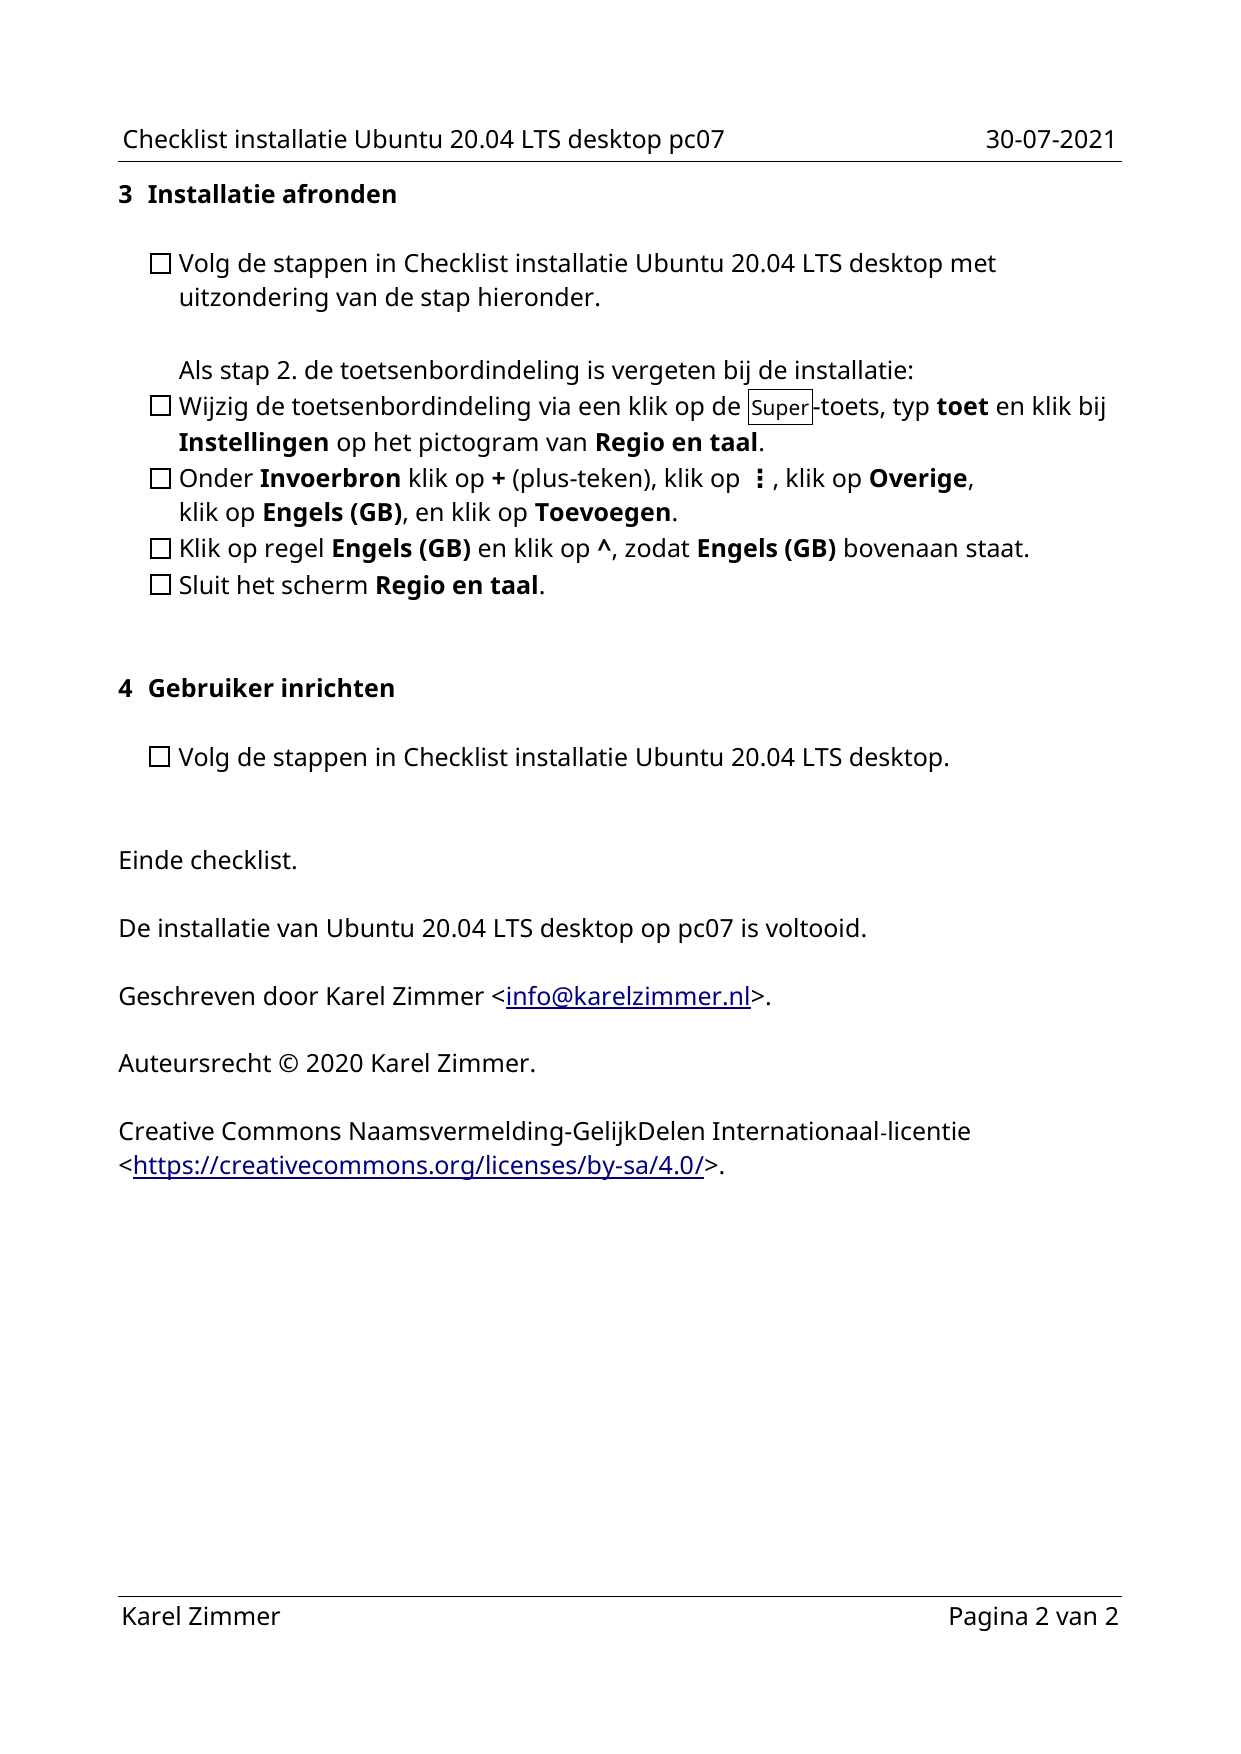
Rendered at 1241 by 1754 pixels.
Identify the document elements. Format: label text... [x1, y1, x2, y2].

text Einde checklist. [118, 843, 1122, 877]
table_header Volg de stappen in Checklist installatie Ubuntu 20.04 LTS desktop met uitzondering van de stap hieronder. [177, 245, 1120, 315]
table_cell [142, 388, 177, 460]
table_cell [142, 530, 177, 566]
table_cell [142, 566, 177, 603]
table_cell Als stap 2. de toetsenbordindeling is vergeten bij de installatie: [177, 351, 1120, 388]
list Installatie afronden [118, 177, 1122, 211]
table_cell Onder Invoerbron klik op + (plus-teken), klik op ⋮, klik op Overige, klik op Engels (GB), en klik op Toevoegen. [177, 460, 1120, 530]
table_cell Sluit het scherm Regio en taal. [177, 566, 1120, 603]
table_header [141, 739, 177, 775]
table_cell [142, 351, 177, 388]
list Gebruiker inrichten [118, 671, 1122, 704]
table_cell Wijzig de toetsenbordindeling via een klik op de Super-toets, typ toet en klik bij Instellingen op het pictogram van Regio en taal. [177, 388, 1120, 460]
table_cell [177, 315, 1120, 351]
table_cell [142, 460, 177, 530]
text Creative Commons Naamsvermelding-GelijkDelen Internationaal-licentie <https://creativecommons.org/licenses/by-sa/4.0/>. [118, 1114, 1122, 1182]
text De installatie van Ubuntu 20.04 LTS desktop op pc07 is voltooid. [118, 911, 1122, 944]
text Auteursrecht © 2020 Karel Zimmer. [118, 1046, 1122, 1080]
table_header [142, 245, 177, 315]
table_header Volg de stappen in Checklist installatie Ubuntu 20.04 LTS desktop. [177, 739, 1120, 775]
table_cell [142, 315, 177, 351]
table_cell Klik op regel Engels (GB) en klik op ^, zodat Engels (GB) bovenaan staat. [177, 530, 1120, 566]
text Geschreven door Karel Zimmer <info@karelzimmer.nl>. [118, 978, 1122, 1012]
